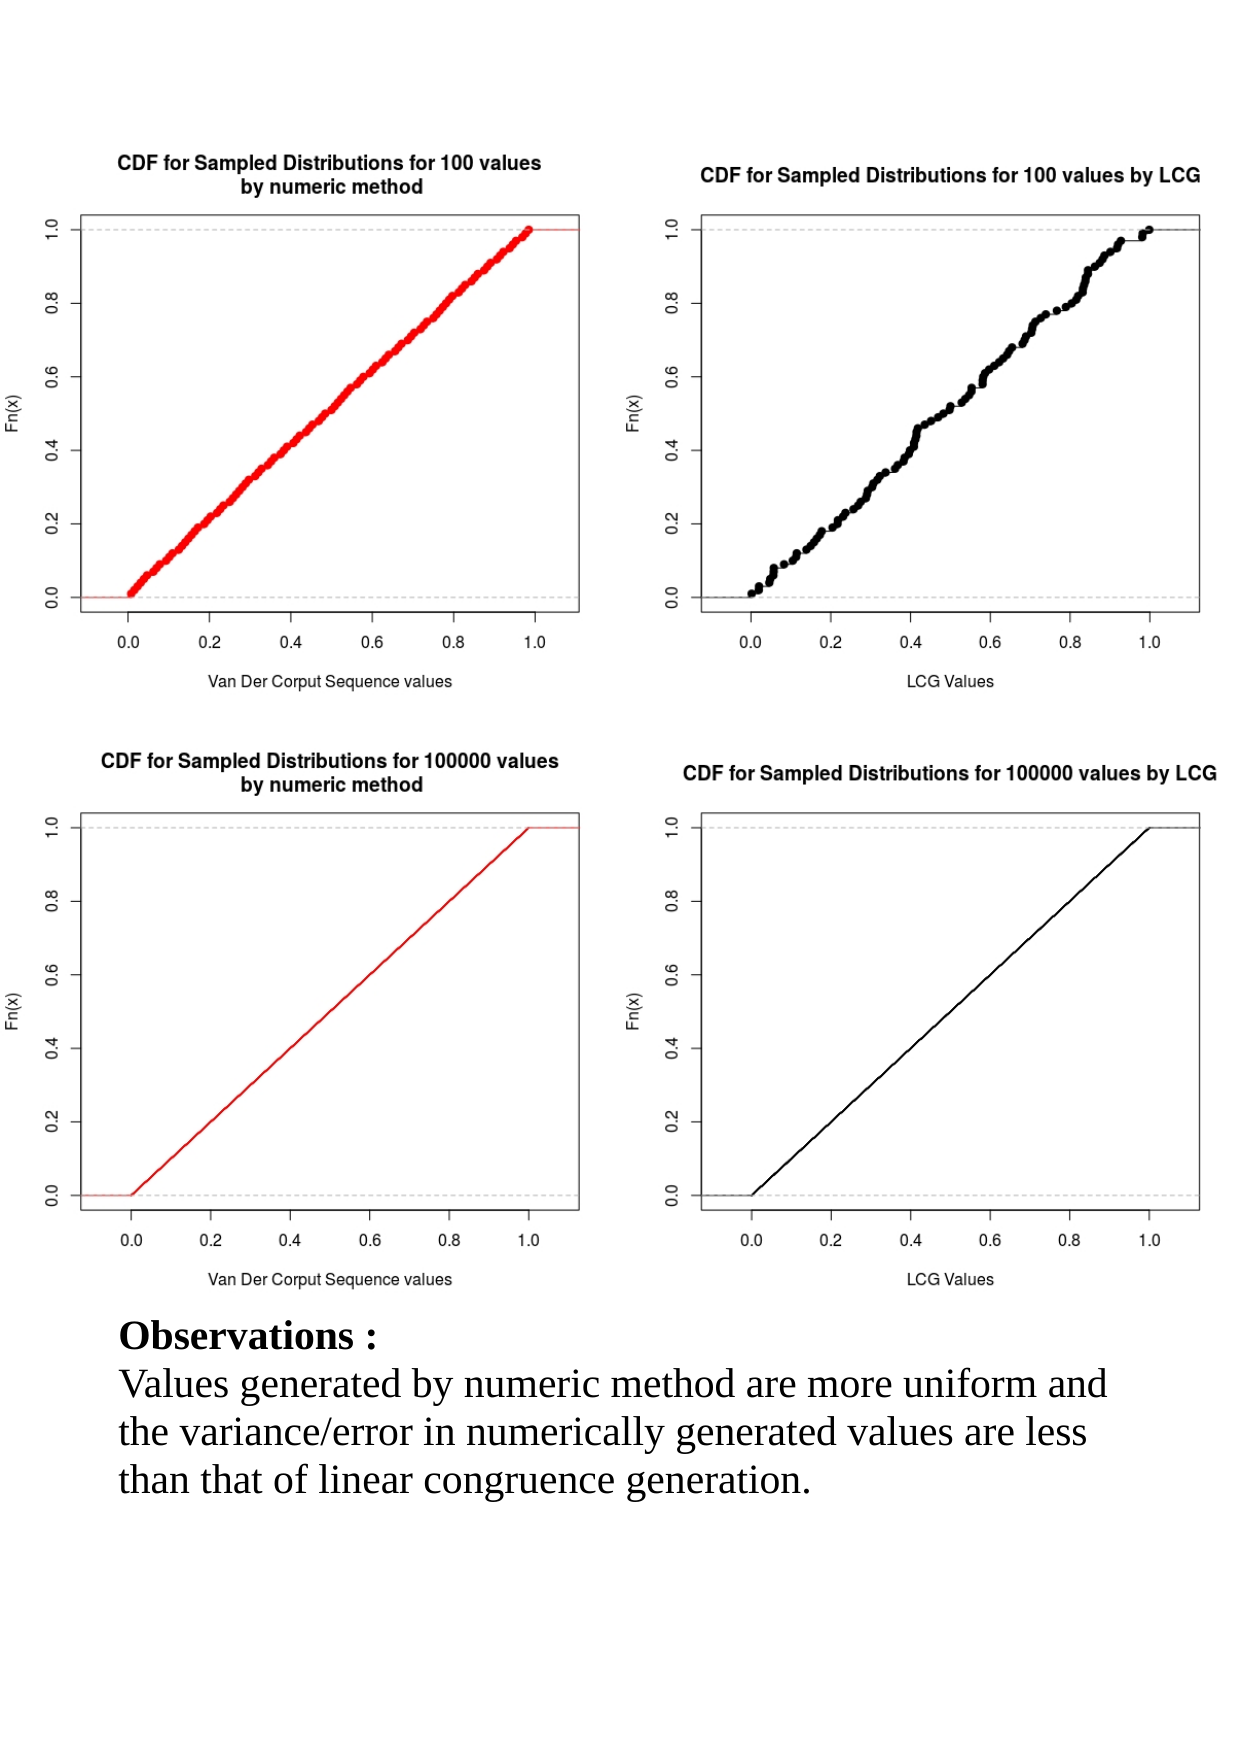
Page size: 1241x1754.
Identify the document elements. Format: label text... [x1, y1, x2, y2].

text Observations : [118, 1311, 1122, 1358]
picture [0, 733, 1241, 1311]
picture [0, 134, 1241, 713]
text Values generated by numeric method are more uniform and [118, 1358, 1122, 1406]
text [118, 118, 1122, 134]
text than that of linear congruence generation. [118, 1454, 1122, 1502]
text [118, 713, 1122, 733]
text the variance/error in numerically generated values are less [118, 1406, 1122, 1454]
